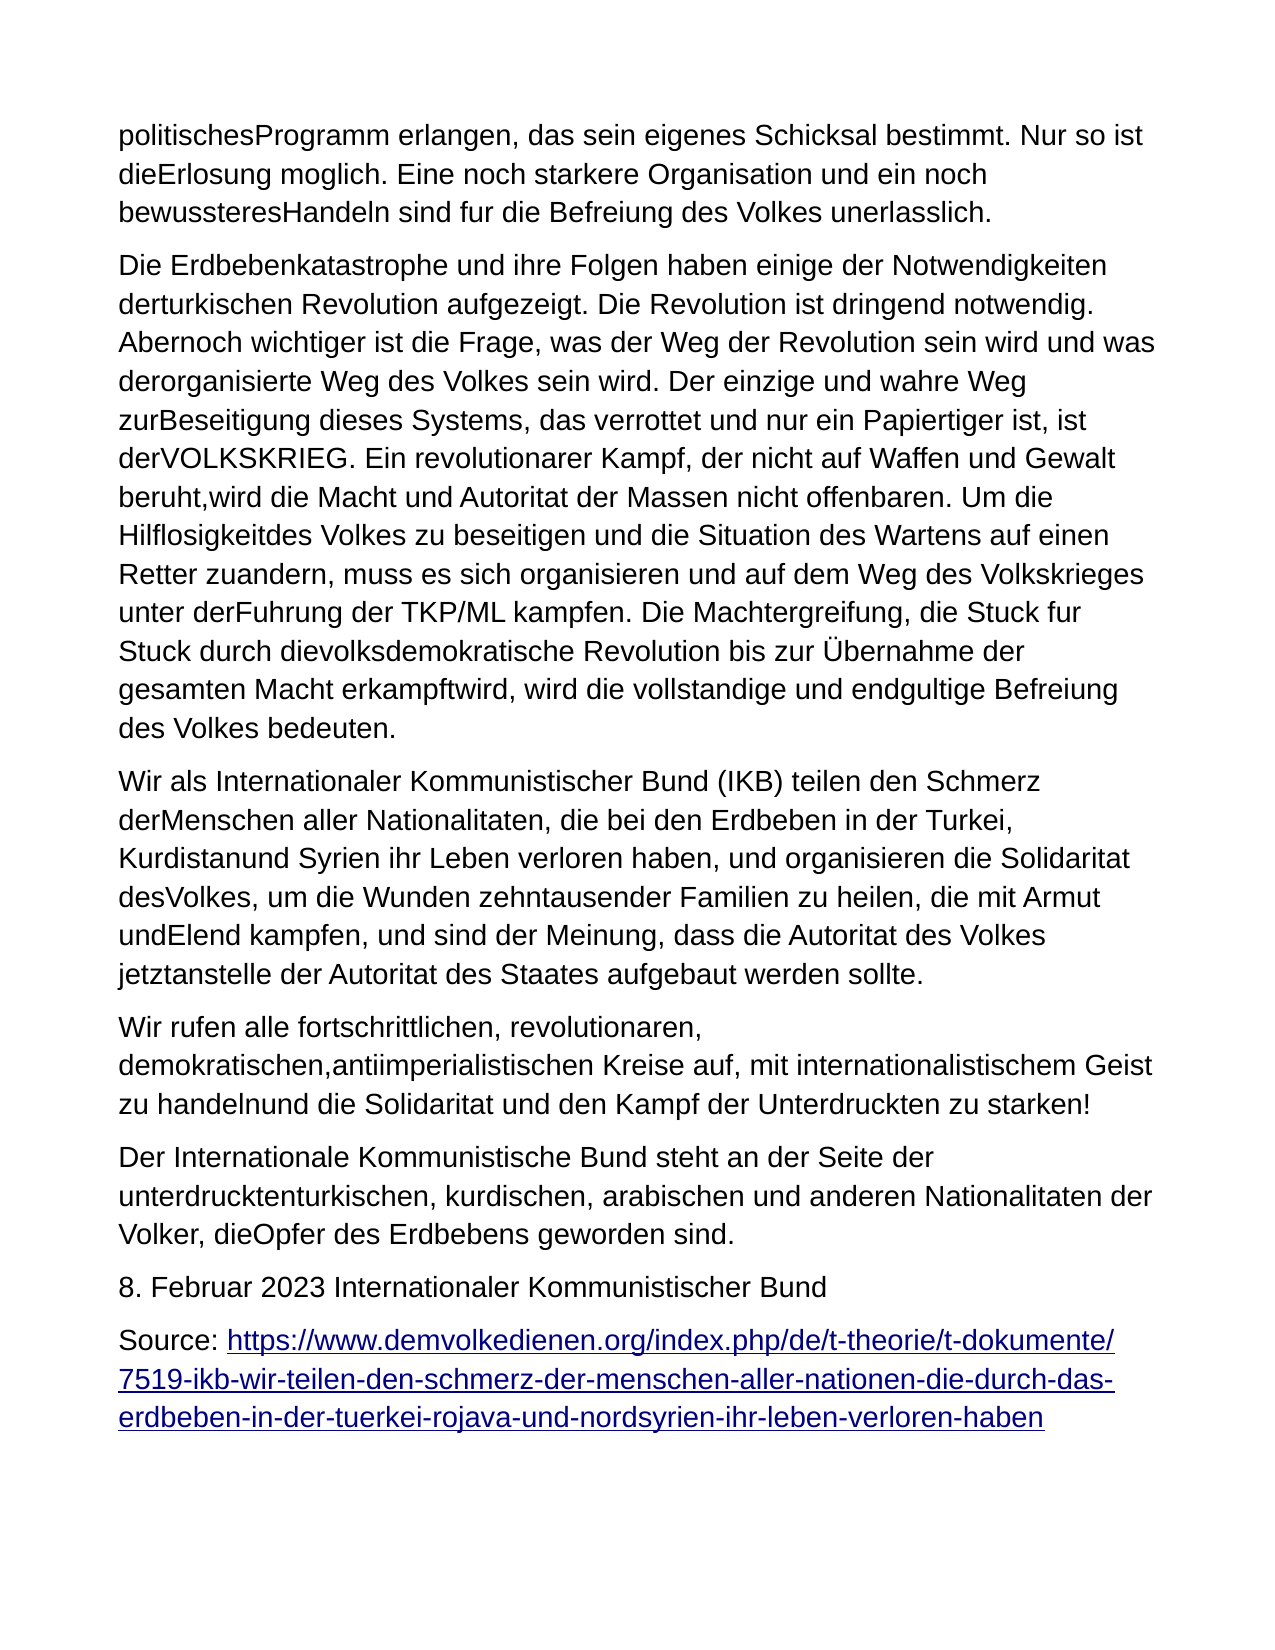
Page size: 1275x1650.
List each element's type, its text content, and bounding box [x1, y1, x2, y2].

text 8. Februar 2023 Internationaler Kommunistischer Bund [118, 1270, 1157, 1304]
text Wir rufen alle fortschrittlichen, revolutionaren, demokratischen,antiimperialistischen Kreise auf, mit internationalistischem Geist zu handelnund die Solidaritat und den Kampf der Unterdruckten zu starken! [118, 1010, 1157, 1120]
text Source: https://www.demvolkedienen.org/index.php/de/t-theorie/t-dokumente/7519-ikb-wir-teilen-den-schmerz-der-menschen-aller-nationen-die-durch-das-erdbeben-in-der-tuerkei-rojava-und-nordsyrien-ihr-leben-verloren-haben [118, 1323, 1157, 1434]
text politischesProgramm erlangen, das sein eigenes Schicksal bestimmt. Nur so ist dieErlosung moglich. Eine noch starkere Organisation und ein noch bewussteresHandeln sind fur die Befreiung des Volkes unerlasslich. [118, 118, 1157, 229]
text Wir als Internationaler Kommunistischer Bund (IKB) teilen den Schmerz derMenschen aller Nationalitaten, die bei den Erdbeben in der Turkei, Kurdistanund Syrien ihr Leben verloren haben, und organisieren die Solidaritat desVolkes, um die Wunden zehntausender Familien zu heilen, die mit Armut undElend kampfen, und sind der Meinung, dass die Autoritat des Volkes jetztanstelle der Autoritat des Staates aufgebaut werden sollte. [118, 764, 1157, 990]
text Der Internationale Kommunistische Bund steht an der Seite der unterdrucktenturkischen, kurdischen, arabischen und anderen Nationalitaten der Volker, dieOpfer des Erdbebens geworden sind. [118, 1140, 1157, 1251]
text Die Erdbebenkatastrophe und ihre Folgen haben einige der Notwendigkeiten derturkischen Revolution aufgezeigt. Die Revolution ist dringend notwendig. Abernoch wichtiger ist die Frage, was der Weg der Revolution sein wird und was derorganisierte Weg des Volkes sein wird. Der einzige und wahre Weg zurBeseitigung dieses Systems, das verrottet und nur ein Papiertiger ist, ist derVOLKSKRIEG. Ein revolutionarer Kampf, der nicht auf Waffen und Gewalt beruht,wird die Macht und Autoritat der Massen nicht offenbaren. Um die Hilflosigkeitdes Volkes zu beseitigen und die Situation des Wartens auf einen Retter zuandern, muss es sich organisieren und auf dem Weg des Volkskrieges unter derFuhrung der TKP/ML kampfen. Die Machtergreifung, die Stuck fur Stuck durch dievolksdemokratische Revolution bis zur Übernahme der gesamten Macht erkampftwird, wird die vollstandige und endgultige Befreiung des Volkes bedeuten. [118, 248, 1157, 744]
